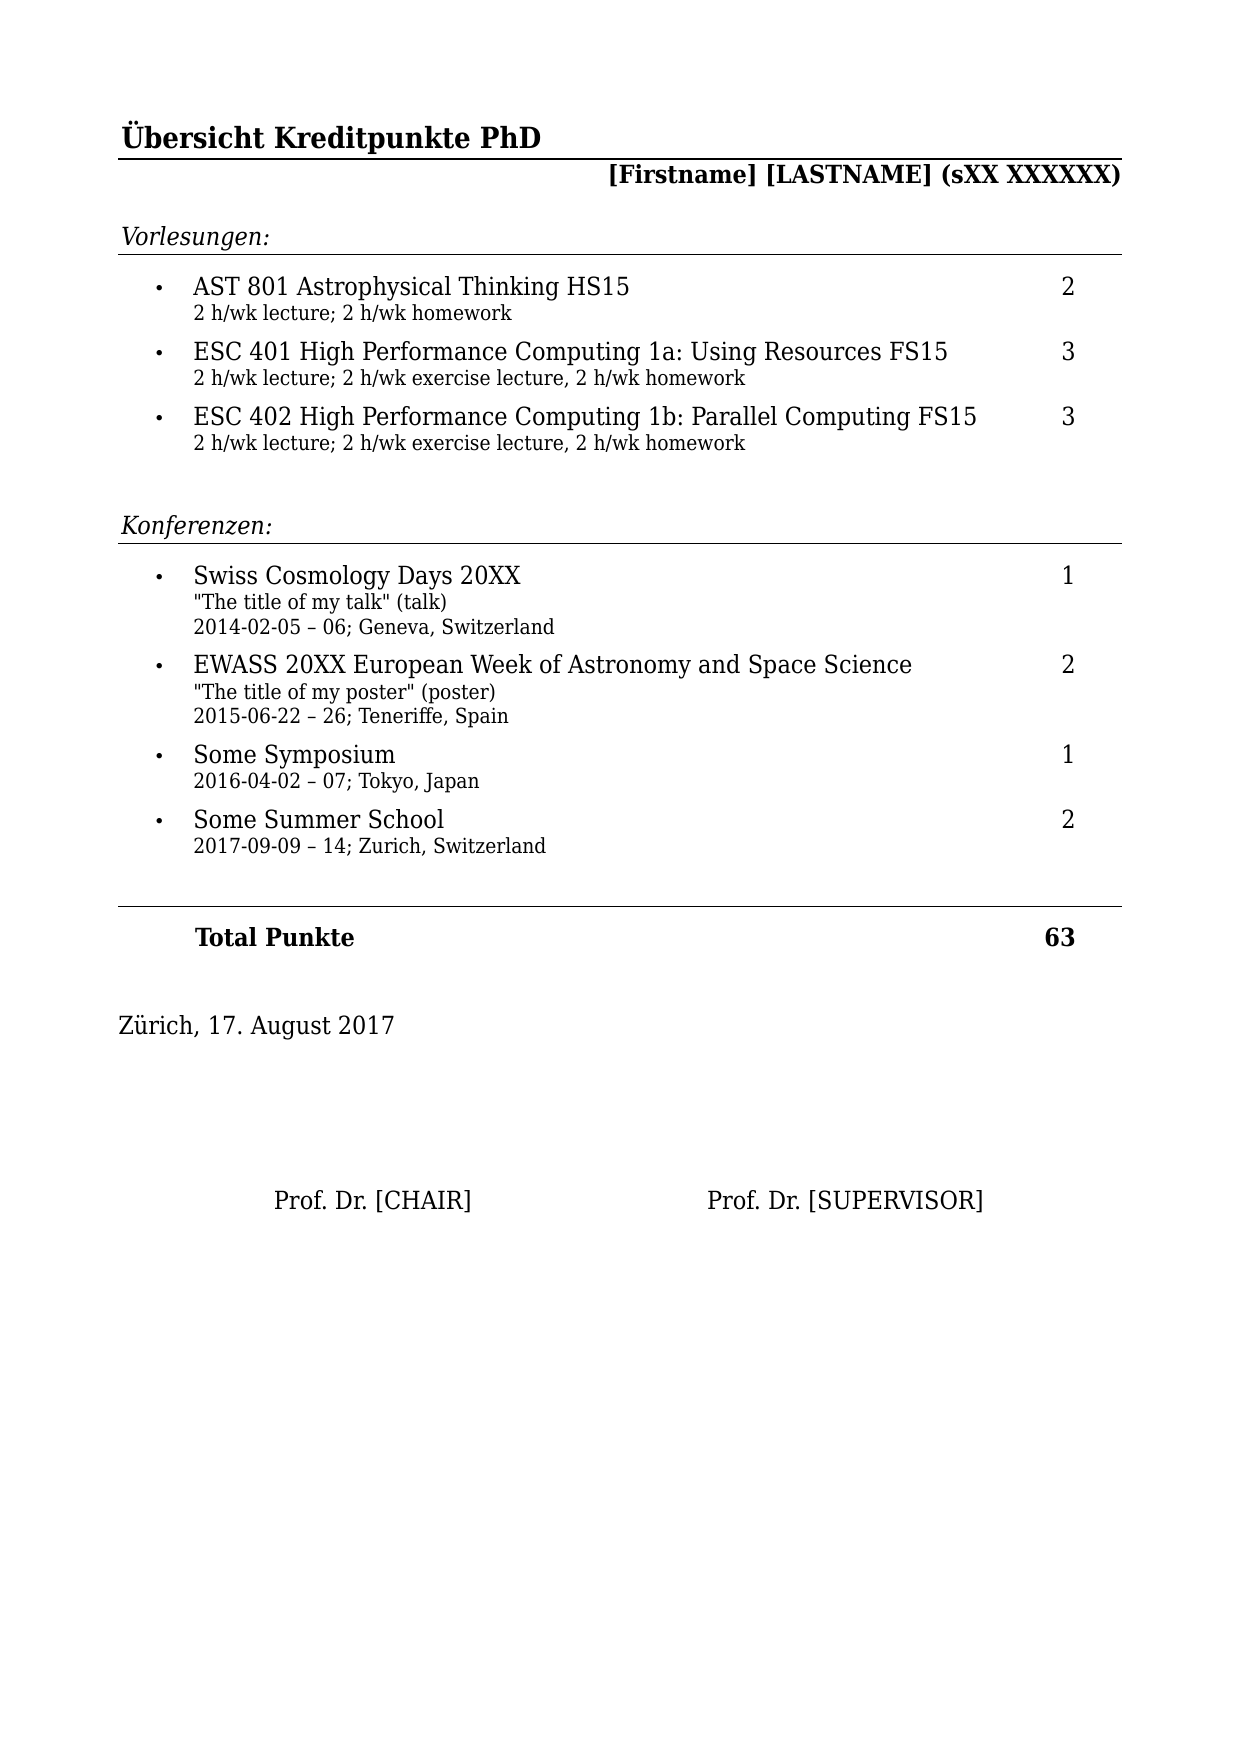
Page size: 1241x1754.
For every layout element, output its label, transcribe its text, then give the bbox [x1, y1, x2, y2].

text Übersicht Kreditpunkte PhD [118, 118, 1122, 158]
list ESC 401 High Performance Computing 1a: Using Resources FS15 3 2 h/wk lecture; 2 h/wk exercise lecture, 2 h/wk homework [156, 337, 1122, 391]
list Swiss Cosmology Days 20XX 1 "The title of my talk" (talk) 2014-02-05 – 06; Geneva, Switzerland [156, 561, 1122, 639]
list Some Summer School 2 2017-09-09 – 14; Zurich, Switzerland [156, 805, 1122, 859]
text Konferenzen: [118, 508, 1122, 543]
list Some Symposium 1 2016-04-02 – 07; Tokyo, Japan [156, 740, 1122, 794]
text [Firstname] [LASTNAME] (sXX XXXXXX) [118, 160, 1122, 190]
list ESC 402 High Performance Computing 1b: Parallel Computing FS15 3 2 h/wk lecture; 2 h/wk exercise lecture, 2 h/wk homework [156, 402, 1122, 456]
text Vorlesungen: [118, 219, 1122, 254]
text Zürich, 17. August 2017 [118, 1011, 1122, 1040]
text Total Punkte 63 [118, 923, 1122, 953]
list AST 801 Astrophysical Thinking HS15 2 2 h/wk lecture; 2 h/wk homework [156, 272, 1122, 325]
text Prof. Dr. [CHAIR] Prof. Dr. [SUPERVISOR] [118, 1186, 1122, 1215]
list EWASS 20XX European Week of Astronomy and Space Science 2 "The title of my poster" (poster) 2015-06-22 – 26; Teneriffe, Spain [156, 651, 1122, 728]
